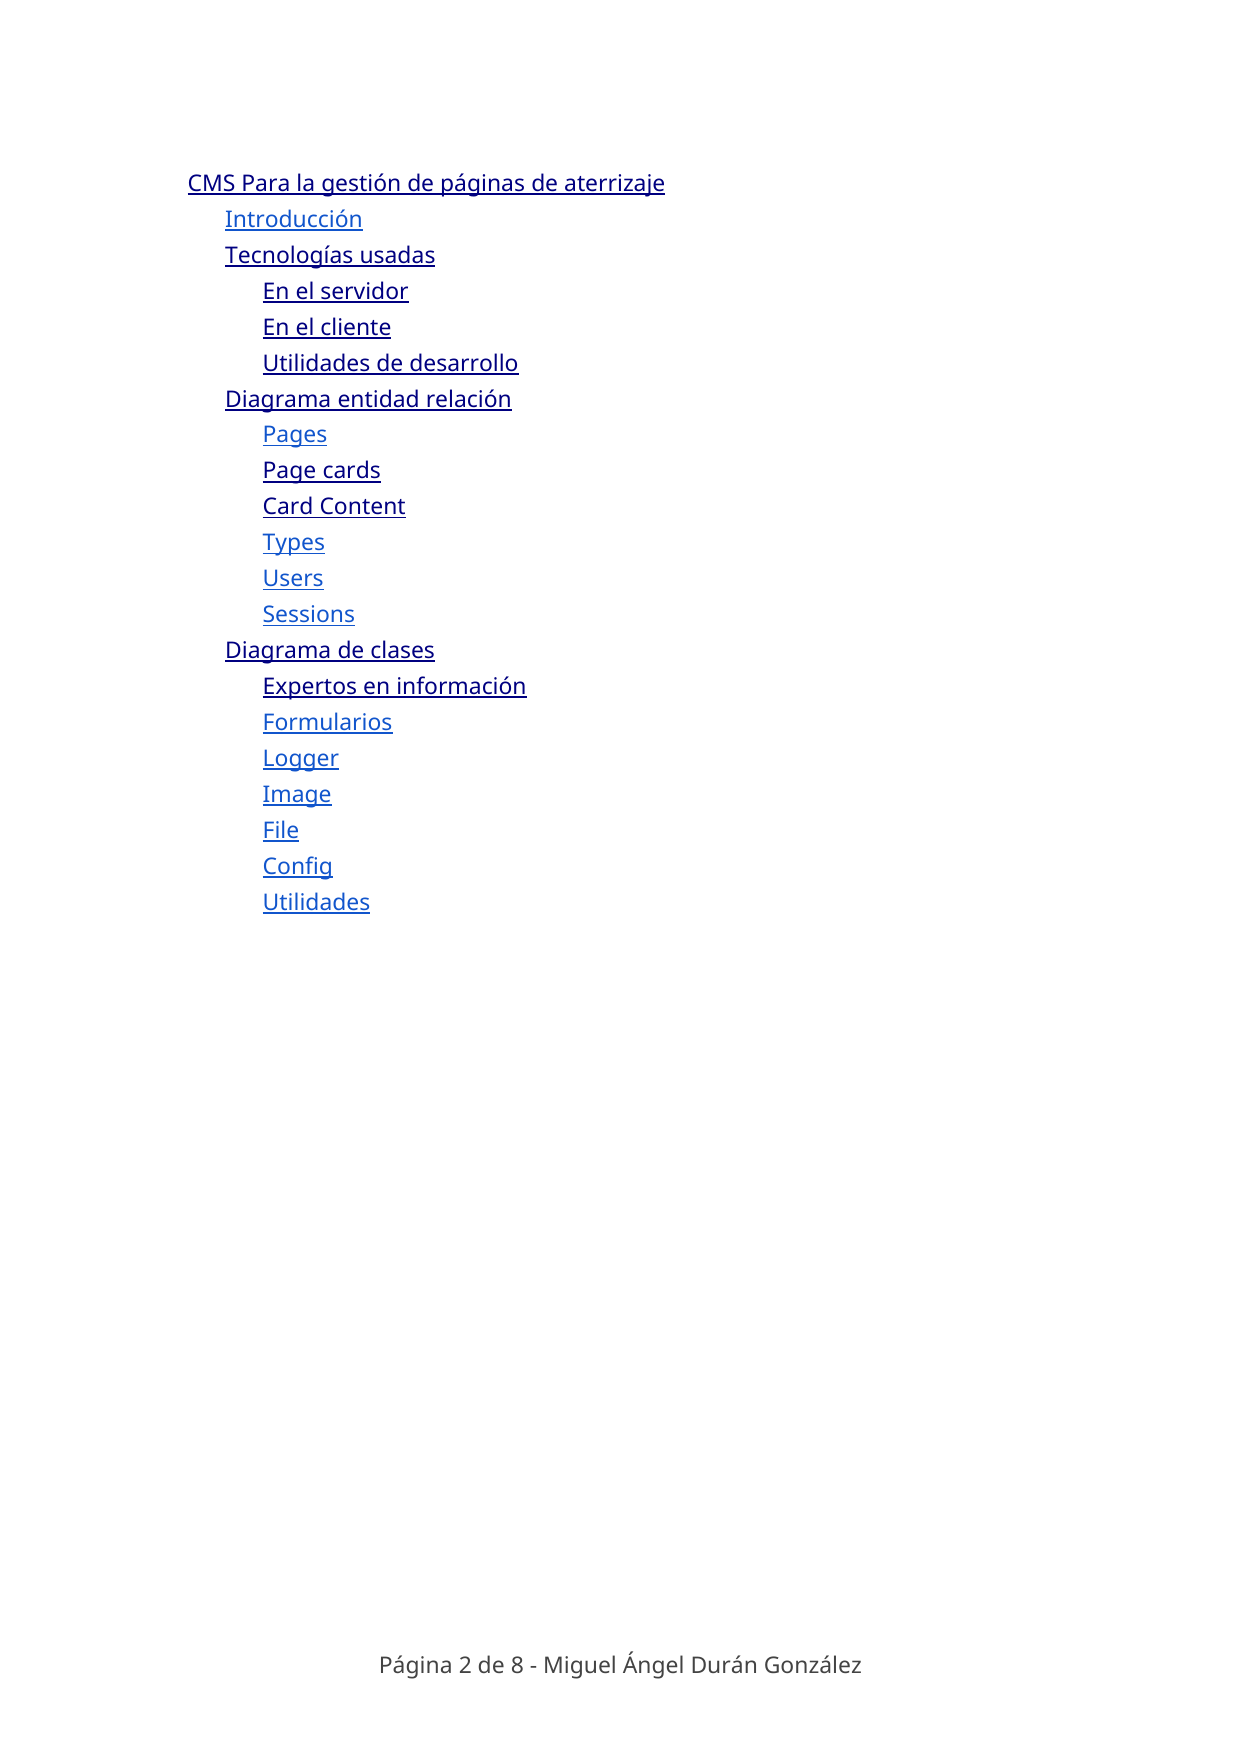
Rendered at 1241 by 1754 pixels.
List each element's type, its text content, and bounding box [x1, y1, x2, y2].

text Pages [262, 418, 1090, 450]
text Image [262, 778, 1090, 809]
text Sessions [262, 598, 1090, 629]
text Users [262, 562, 1090, 593]
text Utilidades [262, 886, 1090, 917]
text File [262, 814, 1090, 845]
text Card Content [262, 490, 1090, 522]
text CMS Para la gestión de páginas de aterrizaje [187, 167, 1090, 198]
text Logger [262, 742, 1090, 773]
text En el servidor [262, 275, 1090, 306]
text Tecnologías usadas [225, 239, 1090, 270]
text Formularios [262, 706, 1090, 737]
text Page cards [262, 454, 1090, 486]
text Types [262, 526, 1090, 557]
text Config [262, 850, 1090, 881]
text Expertos en información [262, 670, 1090, 701]
text Introducción [225, 203, 1090, 234]
text Diagrama de clases [225, 634, 1090, 665]
text Utilidades de desarrollo [262, 347, 1090, 378]
text En el cliente [262, 311, 1090, 342]
text Diagrama entidad relación [225, 382, 1090, 414]
